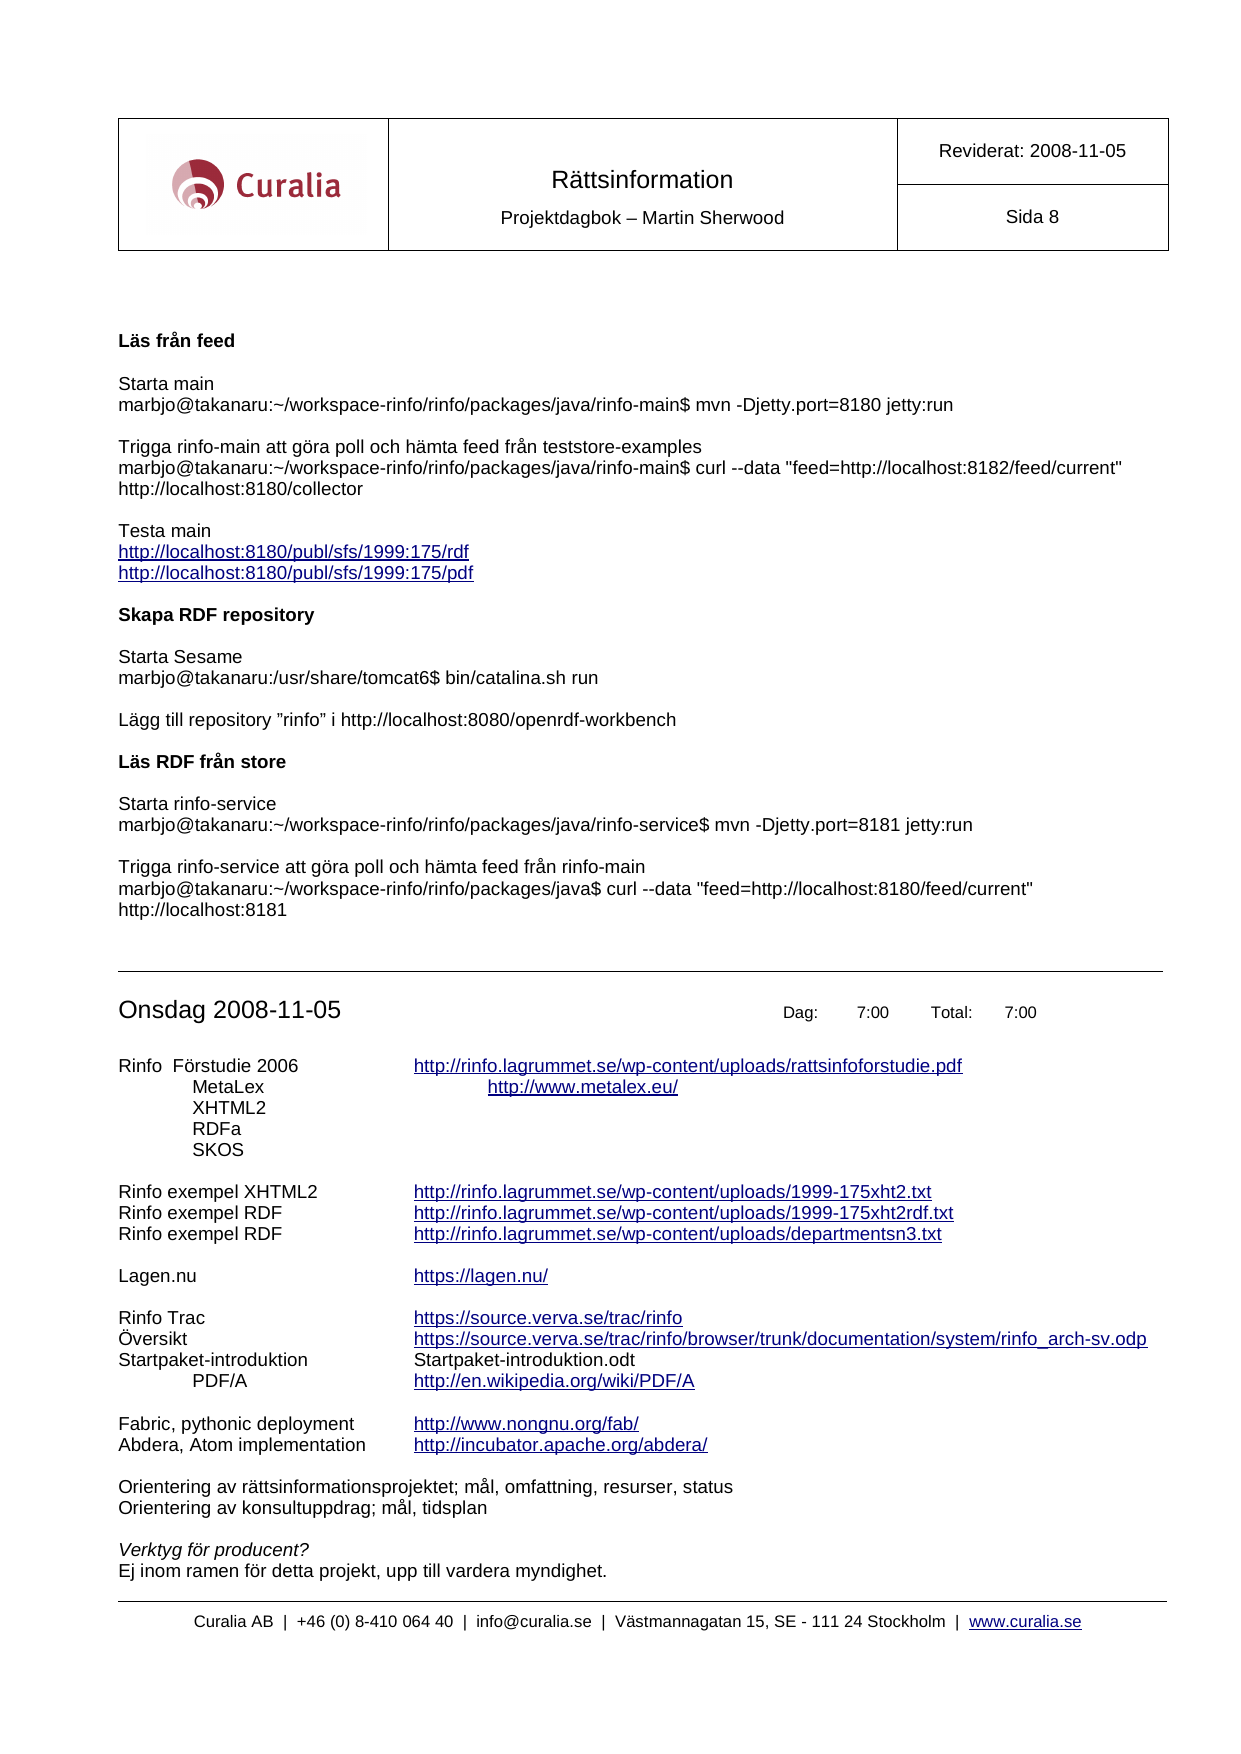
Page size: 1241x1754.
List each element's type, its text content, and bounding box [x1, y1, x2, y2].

text http://localhost:8180/publ/sfs/1999:175/pdf [118, 562, 1163, 583]
text SKOS [118, 1139, 1163, 1160]
text Lagen.nu https://lagen.nu/ [118, 1266, 1163, 1287]
text RDFa [118, 1118, 1163, 1139]
text Starta Sesame [118, 646, 1163, 667]
text Startpaket-introduktion Startpaket-introduktion.odt [118, 1350, 1163, 1371]
text Skapa RDF repository [118, 604, 1163, 625]
text Verktyg för producent? [118, 1539, 1163, 1560]
text Rinfo Förstudie 2006 http://rinfo.lagrummet.se/wp-content/uploads/rattsinfoforstudie.pdf [118, 1055, 1163, 1076]
text Rinfo exempel XHTML2 http://rinfo.lagrummet.se/wp-content/uploads/1999-175xht2.txt [118, 1181, 1163, 1202]
text Orientering av rättsinformationsprojektet; mål, omfattning, resurser, status [118, 1476, 1163, 1497]
text marbjo@takanaru:~/workspace-rinfo/rinfo/packages/java/rinfo-service$ mvn -Djetty.port=8181 jetty:run [118, 815, 1163, 836]
text Fabric, pythonic deployment http://www.nongnu.org/fab/ [118, 1413, 1163, 1434]
text XHTML2 [118, 1097, 1163, 1118]
text Ej inom ramen för detta projekt, upp till vardera myndighet. [118, 1560, 1163, 1581]
text Översikt https://source.verva.se/trac/rinfo/browser/trunk/documentation/system/rinfo_arch-sv.odp [118, 1329, 1163, 1350]
text Trigga rinfo-main att göra poll och hämta feed från teststore-examples [118, 436, 1163, 457]
picture [146, 134, 367, 235]
text Rinfo Trac https://source.verva.se/trac/rinfo [118, 1308, 1163, 1329]
text Abdera, Atom implementation http://incubator.apache.org/abdera/ [118, 1434, 1163, 1455]
text Rinfo exempel RDF http://rinfo.lagrummet.se/wp-content/uploads/departmentsn3.txt [118, 1223, 1163, 1244]
text http://localhost:8180/publ/sfs/1999:175/rdf [118, 541, 1163, 562]
text Rinfo exempel RDF http://rinfo.lagrummet.se/wp-content/uploads/1999-175xht2rdf.txt [118, 1202, 1163, 1223]
text PDF/A http://en.wikipedia.org/wiki/PDF/A [118, 1371, 1163, 1392]
text marbjo@takanaru:~/workspace-rinfo/rinfo/packages/java/rinfo-main$ mvn -Djetty.port=8180 jetty:run [118, 394, 1163, 415]
text marbjo@takanaru:~/workspace-rinfo/rinfo/packages/java/rinfo-main$ curl --data "feed=http://localhost:8182/feed/current" http://localhost:8180/collector [118, 457, 1163, 499]
text MetaLex http://www.metalex.eu/ [118, 1076, 1163, 1097]
text Läs från feed [118, 331, 1163, 352]
text Testa main [118, 520, 1163, 541]
text marbjo@takanaru:~/workspace-rinfo/rinfo/packages/java$ curl --data "feed=http://localhost:8180/feed/current" http://localhost:8181 [118, 878, 1163, 920]
text Lägg till repository ”rinfo” i http://localhost:8080/openrdf-workbench [118, 709, 1163, 731]
text marbjo@takanaru:/usr/share/tomcat6$ bin/catalina.sh run [118, 667, 1163, 688]
subtitle Onsdag 2008-11-05 Dag: 7:00 Total: 7:00 [118, 996, 1163, 1024]
text Starta main [118, 373, 1163, 394]
text Starta rinfo-service [118, 794, 1163, 815]
text Orientering av konsultuppdrag; mål, tidsplan [118, 1497, 1163, 1518]
text Läs RDF från store [118, 752, 1163, 773]
text Trigga rinfo-service att göra poll och hämta feed från rinfo-main [118, 857, 1163, 878]
